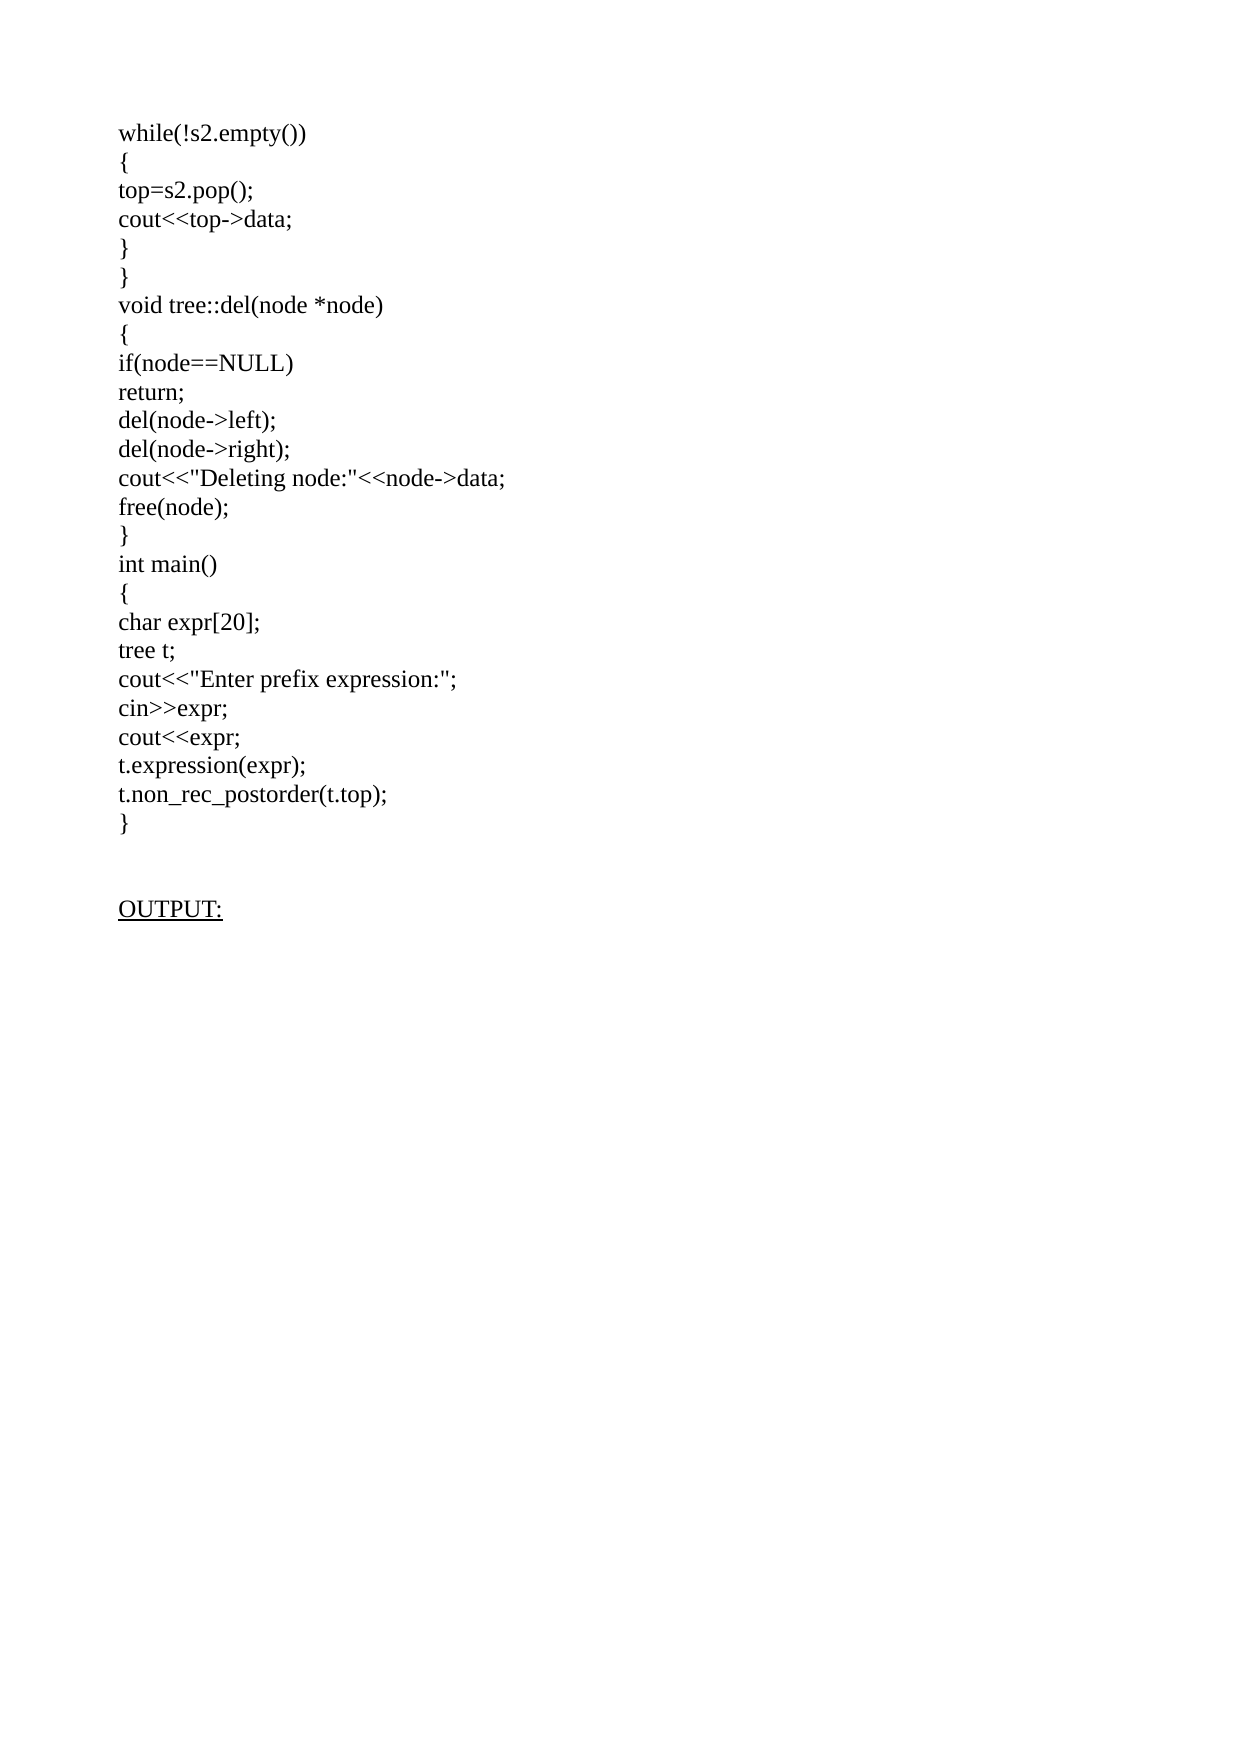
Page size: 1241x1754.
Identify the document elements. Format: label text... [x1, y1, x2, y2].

text { [118, 147, 1122, 176]
text } [118, 233, 1122, 262]
text cout<<"Enter prefix expression:"; [118, 664, 1122, 693]
text while(!s2.empty()) [118, 118, 1122, 147]
text OUTPUT: [118, 894, 1122, 923]
text t.expression(expr); [118, 751, 1122, 779]
text cout<<top->data; [118, 204, 1122, 233]
text { [118, 319, 1122, 348]
text } [118, 521, 1122, 549]
text } [118, 262, 1122, 291]
text del(node->left); [118, 406, 1122, 434]
text cout<<"Deleting node:"<<node->data; [118, 463, 1122, 492]
text } [118, 808, 1122, 837]
text top=s2.pop(); [118, 176, 1122, 204]
text tree t; [118, 636, 1122, 664]
text free(node); [118, 492, 1122, 521]
text if(node==NULL) [118, 348, 1122, 377]
text cout<<expr; [118, 722, 1122, 751]
text { [118, 578, 1122, 607]
text del(node->right); [118, 434, 1122, 463]
text t.non_rec_postorder(t.top); [118, 779, 1122, 808]
text return; [118, 377, 1122, 406]
text char expr[20]; [118, 607, 1122, 636]
text void tree::del(node *node) [118, 291, 1122, 319]
text int main() [118, 549, 1122, 578]
text cin>>expr; [118, 693, 1122, 722]
